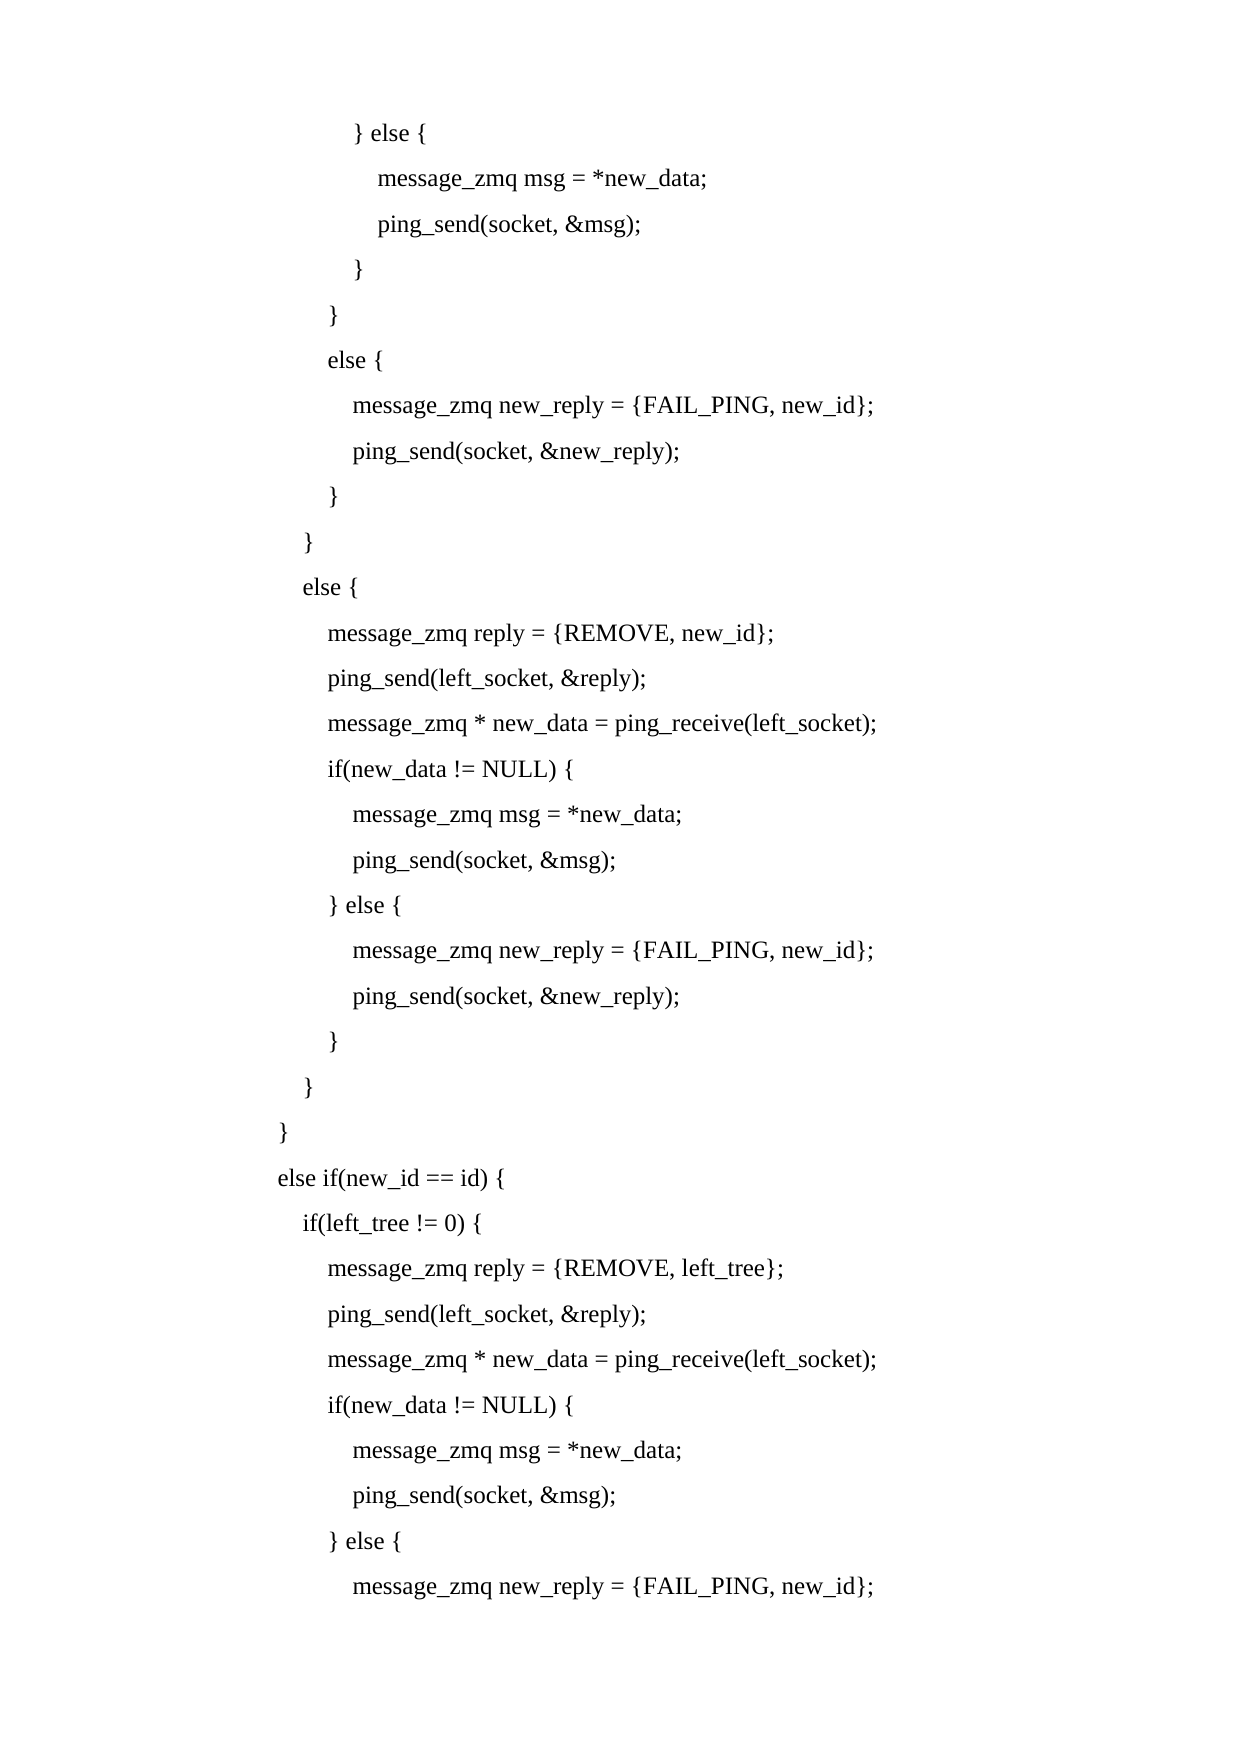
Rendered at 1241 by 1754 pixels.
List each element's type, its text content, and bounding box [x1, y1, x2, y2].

text message_zmq msg = *new_data; [177, 163, 1152, 192]
text message_zmq reply = {REMOVE, new_id}; [177, 618, 1152, 646]
text } [177, 254, 1152, 283]
text if(new_data != NULL) { [177, 1390, 1152, 1418]
text message_zmq msg = *new_data; [177, 799, 1152, 828]
text ping_send(socket, &new_reply); [177, 981, 1152, 1010]
text } [177, 481, 1152, 510]
text message_zmq new_reply = {FAIL_PING, new_id}; [177, 936, 1152, 964]
text } [177, 300, 1152, 328]
text ping_send(left_socket, &reply); [177, 663, 1152, 692]
text message_zmq reply = {REMOVE, left_tree}; [177, 1253, 1152, 1282]
text } else { [177, 118, 1152, 147]
text ping_send(left_socket, &reply); [177, 1299, 1152, 1328]
text } [177, 1026, 1152, 1055]
text message_zmq new_reply = {FAIL_PING, new_id}; [177, 391, 1152, 419]
text message_zmq new_reply = {FAIL_PING, new_id}; [177, 1571, 1152, 1600]
text message_zmq * new_data = ping_receive(left_socket); [177, 1344, 1152, 1373]
text else { [177, 345, 1152, 374]
text } [177, 527, 1152, 556]
text message_zmq * new_data = ping_receive(left_socket); [177, 708, 1152, 737]
text } [177, 1072, 1152, 1101]
text ping_send(socket, &new_reply); [177, 436, 1152, 465]
text if(new_data != NULL) { [177, 754, 1152, 783]
text else { [177, 572, 1152, 601]
text ping_send(socket, &msg); [177, 209, 1152, 238]
text if(left_tree != 0) { [177, 1208, 1152, 1237]
text } else { [177, 890, 1152, 919]
text else if(new_id == id) { [177, 1163, 1152, 1191]
text message_zmq msg = *new_data; [177, 1435, 1152, 1464]
text ping_send(socket, &msg); [177, 845, 1152, 873]
text } else { [177, 1526, 1152, 1555]
text } [177, 1117, 1152, 1146]
text ping_send(socket, &msg); [177, 1481, 1152, 1509]
